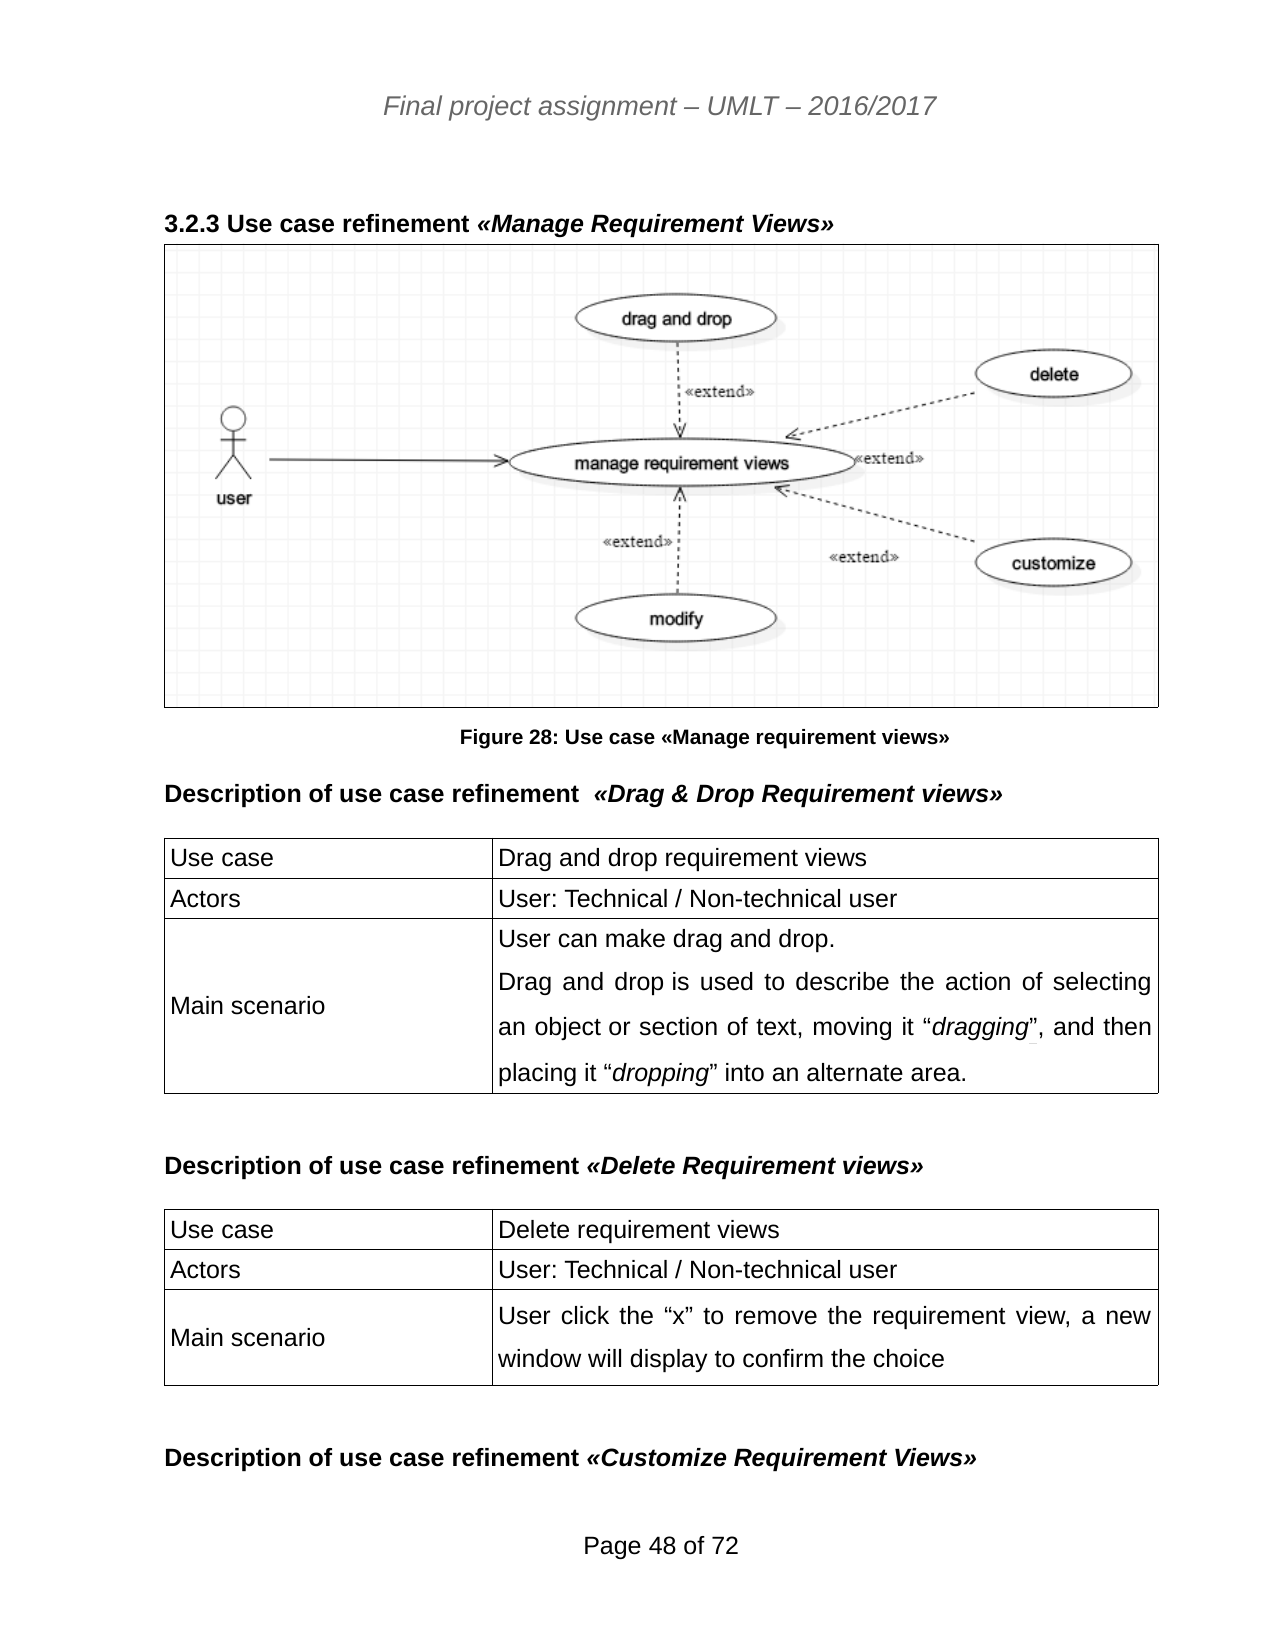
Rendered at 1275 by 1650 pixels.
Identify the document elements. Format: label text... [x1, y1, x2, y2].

text Description of use case refinement «Delete Requirement views» [164, 1151, 1158, 1179]
table_cell User: Technical / Non-technical user [493, 879, 1158, 918]
subtitle 3.2.3 Use case refinement «Manage Requirement Views» [164, 209, 1158, 238]
table_cell Main scenario [165, 1290, 492, 1385]
text Description of use case refinement «Drag & Drop Requirement views» [164, 779, 1158, 808]
table_cell User: Technical / Non-technical user [493, 1250, 1158, 1289]
text Figure 28: Use case «Manage requirement views» [164, 708, 1158, 750]
table_header Use case [165, 1210, 492, 1249]
picture [165, 245, 1158, 707]
table_cell User click the “x” to remove the requirement view, a new window will display to confirm the choice [493, 1290, 1158, 1385]
table_cell Main scenario [165, 919, 492, 1092]
table_header Drag and drop requirement views [493, 839, 1158, 878]
table_header Delete requirement views [493, 1210, 1158, 1249]
table_cell Actors [165, 1250, 492, 1289]
text Description of use case refinement «Customize Requirement Views» [164, 1443, 1158, 1472]
table_cell Actors [165, 879, 492, 918]
table_header Use case [165, 839, 492, 878]
table_cell User can make drag and drop. Drag and drop is used to describe the action of selecting an object or section of text, moving it “dragging”, and then placing it “dropping” into an alternate area. [493, 919, 1158, 1092]
